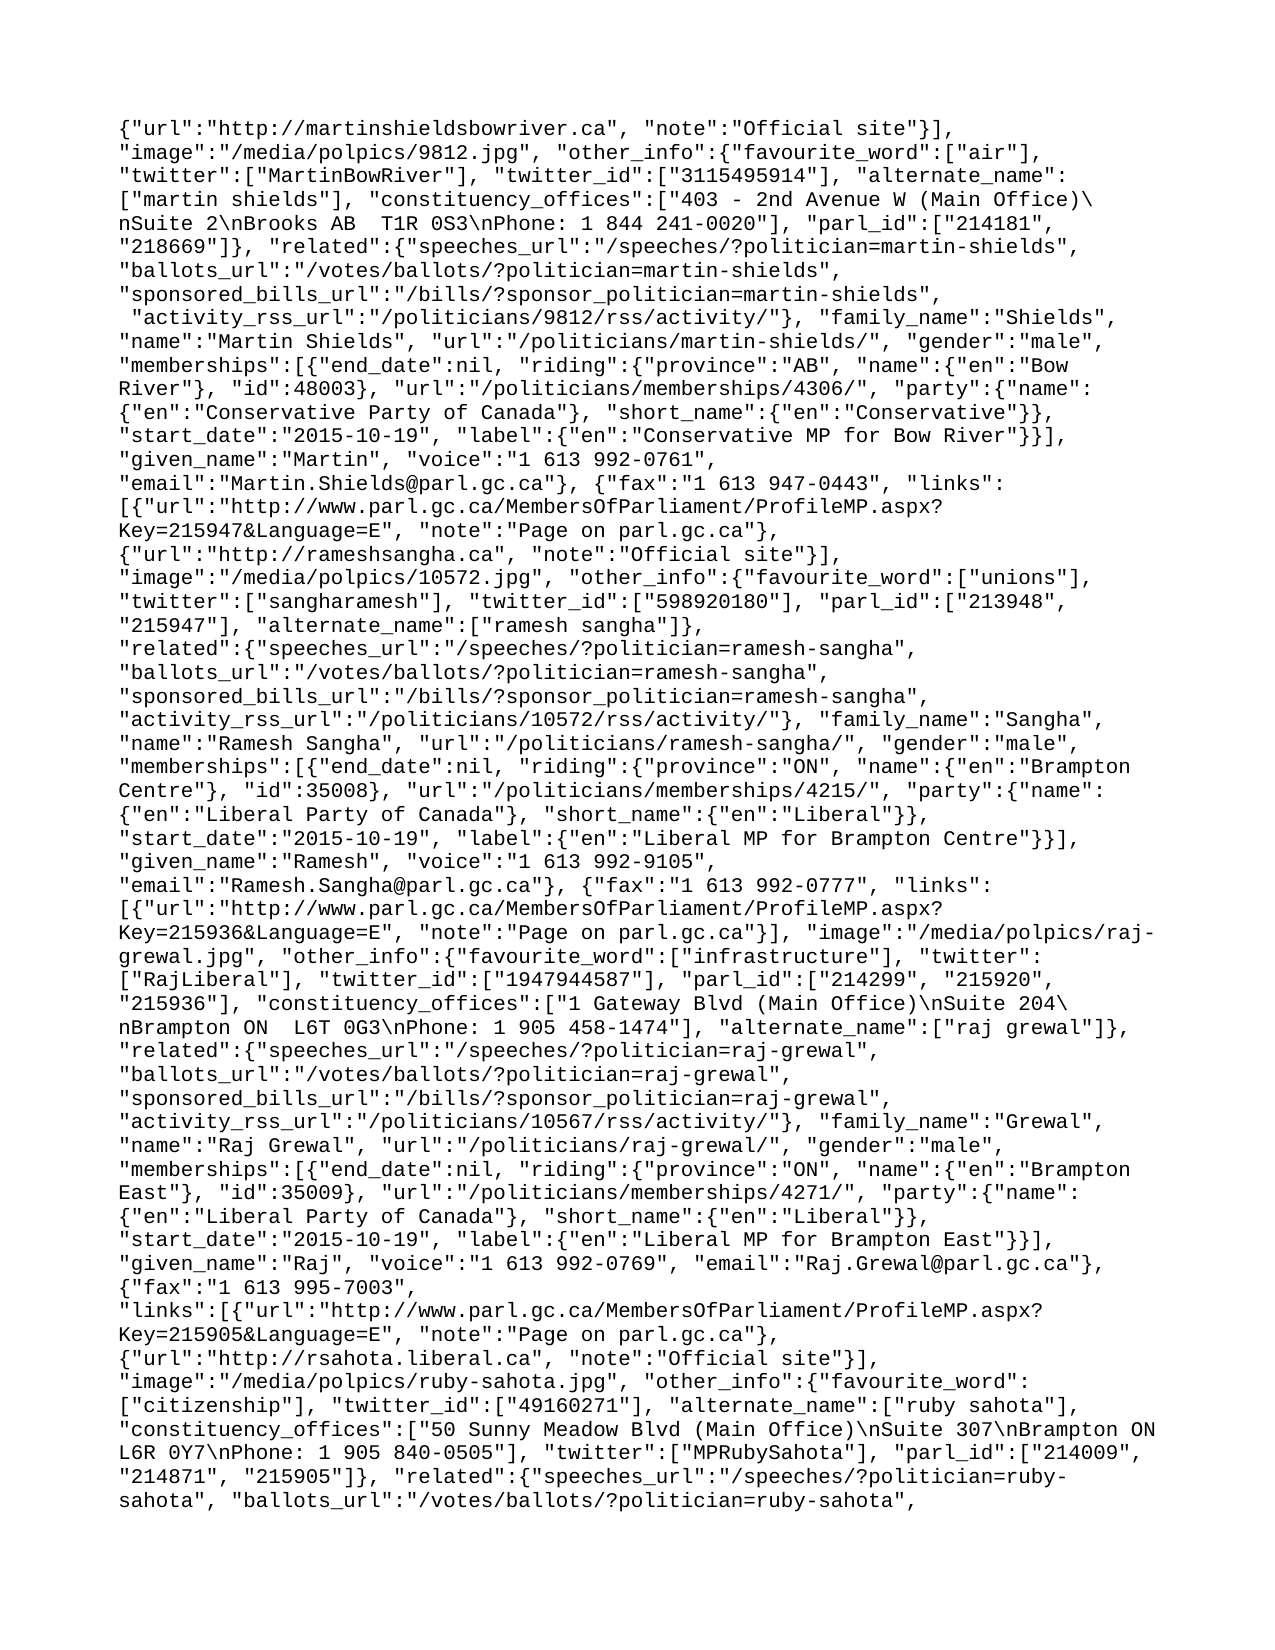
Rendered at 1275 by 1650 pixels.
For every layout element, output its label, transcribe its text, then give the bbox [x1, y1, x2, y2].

text {"url":"http://martinshieldsbowriver.ca", "note":"Official site"}], "image":"/media/polpics/9812.jpg", "other_info":{"favourite_word":["air"], "twitter":["MartinBowRiver"], "twitter_id":["3115495914"], "alternate_name":["martin shields"], "constituency_offices":["403 - 2nd Avenue W (Main Office)\nSuite 2\nBrooks AB T1R 0S3\nPhone: 1 844 241-0020"], "parl_id":["214181", "218669"]}, "related":{"speeches_url":"/speeches/?politician=martin-shields", "ballots_url":"/votes/ballots/?politician=martin-shields", "sponsored_bills_url":"/bills/?sponsor_politician=martin-shields", [118, 118, 1157, 307]
text "activity_rss_url":"/politicians/9812/rss/activity/"}, "family_name":"Shields", "name":"Martin Shields", "url":"/politicians/martin-shields/", "gender":"male", "memberships":[{"end_date":nil, "riding":{"province":"AB", "name":{"en":"Bow River"}, "id":48003}, "url":"/politicians/memberships/4306/", "party":{"name":{"en":"Conservative Party of Canada"}, "short_name":{"en":"Conservative"}}, "start_date":"2015-10-19", "label":{"en":"Conservative MP for Bow River"}}], "given_name":"Martin", "voice":"1 613 992-0761", "email":"Martin.Shields@parl.gc.ca"}, {"fax":"1 613 947-0443", "links":[{"url":"http://www.parl.gc.ca/MembersOfParliament/ProfileMP.aspx?Key=215947&Language=E", "note":"Page on parl.gc.ca"}, {"url":"http://rameshsangha.ca", "note":"Official site"}], "image":"/media/polpics/10572.jpg", "other_info":{"favourite_word":["unions"], "twitter":["sangharamesh"], "twitter_id":["598920180"], "parl_id":["213948", "215947"], "alternate_name":["ramesh sangha"]}, "related":{"speeches_url":"/speeches/?politician=ramesh-sangha", "ballots_url":"/votes/ballots/?politician=ramesh-sangha", "sponsored_bills_url":"/bills/?sponsor_politician=ramesh-sangha", "activity_rss_url":"/politicians/10572/rss/activity/"}, "family_name":"Sangha", "name":"Ramesh Sangha", "url":"/politicians/ramesh-sangha/", "gender":"male", "memberships":[{"end_date":nil, "riding":{"province":"ON", "name":{"en":"Brampton Centre"}, "id":35008}, "url":"/politicians/memberships/4215/", "party":{"name":{"en":"Liberal Party of Canada"}, "short_name":{"en":"Liberal"}}, "start_date":"2015-10-19", "label":{"en":"Liberal MP for Brampton Centre"}}], "given_name":"Ramesh", "voice":"1 613 992-9105", "email":"Ramesh.Sangha@parl.gc.ca"}, {"fax":"1 613 992-0777", "links":[{"url":"http://www.parl.gc.ca/MembersOfParliament/ProfileMP.aspx?Key=215936&Language=E", "note":"Page on parl.gc.ca"}], "image":"/media/polpics/raj-grewal.jpg", "other_info":{"favourite_word":["infrastructure"], "twitter":["RajLiberal"], "twitter_id":["1947944587"], "parl_id":["214299", "215920", "215936"], "constituency_offices":["1 Gateway Blvd (Main Office)\nSuite 204\nBrampton ON L6T 0G3\nPhone: 1 905 458-1474"], "alternate_name":["raj grewal"]}, "related":{"speeches_url":"/speeches/?politician=raj-grewal", "ballots_url":"/votes/ballots/?politician=raj-grewal", "sponsored_bills_url":"/bills/?sponsor_politician=raj-grewal", "activity_rss_url":"/politicians/10567/rss/activity/"}, "family_name":"Grewal", "name":"Raj Grewal", "url":"/politicians/raj-grewal/", "gender":"male", "memberships":[{"end_date":nil, "riding":{"province":"ON", "name":{"en":"Brampton East"}, "id":35009}, "url":"/politicians/memberships/4271/", "party":{"name":{"en":"Liberal Party of Canada"}, "short_name":{"en":"Liberal"}}, "start_date":"2015-10-19", "label":{"en":"Liberal MP for Brampton East"}}], "given_name":"Raj", "voice":"1 613 992-0769", "email":"Raj.Grewal@parl.gc.ca"}, {"fax":"1 613 995-7003", "links":[{"url":"http://www.parl.gc.ca/MembersOfParliament/ProfileMP.aspx?Key=215905&Language=E", "note":"Page on parl.gc.ca"}, {"url":"http://rsahota.liberal.ca", "note":"Official site"}], "image":"/media/polpics/ruby-sahota.jpg", "other_info":{"favourite_word":["citizenship"], "twitter_id":["49160271"], "alternate_name":["ruby sahota"], "constituency_offices":["50 Sunny Meadow Blvd (Main Office)\nSuite 307\nBrampton ON L6R 0Y7\nPhone: 1 905 840-0505"], "twitter":["MPRubySahota"], "parl_id":["214009", "214871", "215905"]}, "related":{"speeches_url":"/speeches/?politician=ruby-sahota", "ballots_url":"/votes/ballots/?politician=ruby-sahota", [118, 307, 1157, 1513]
